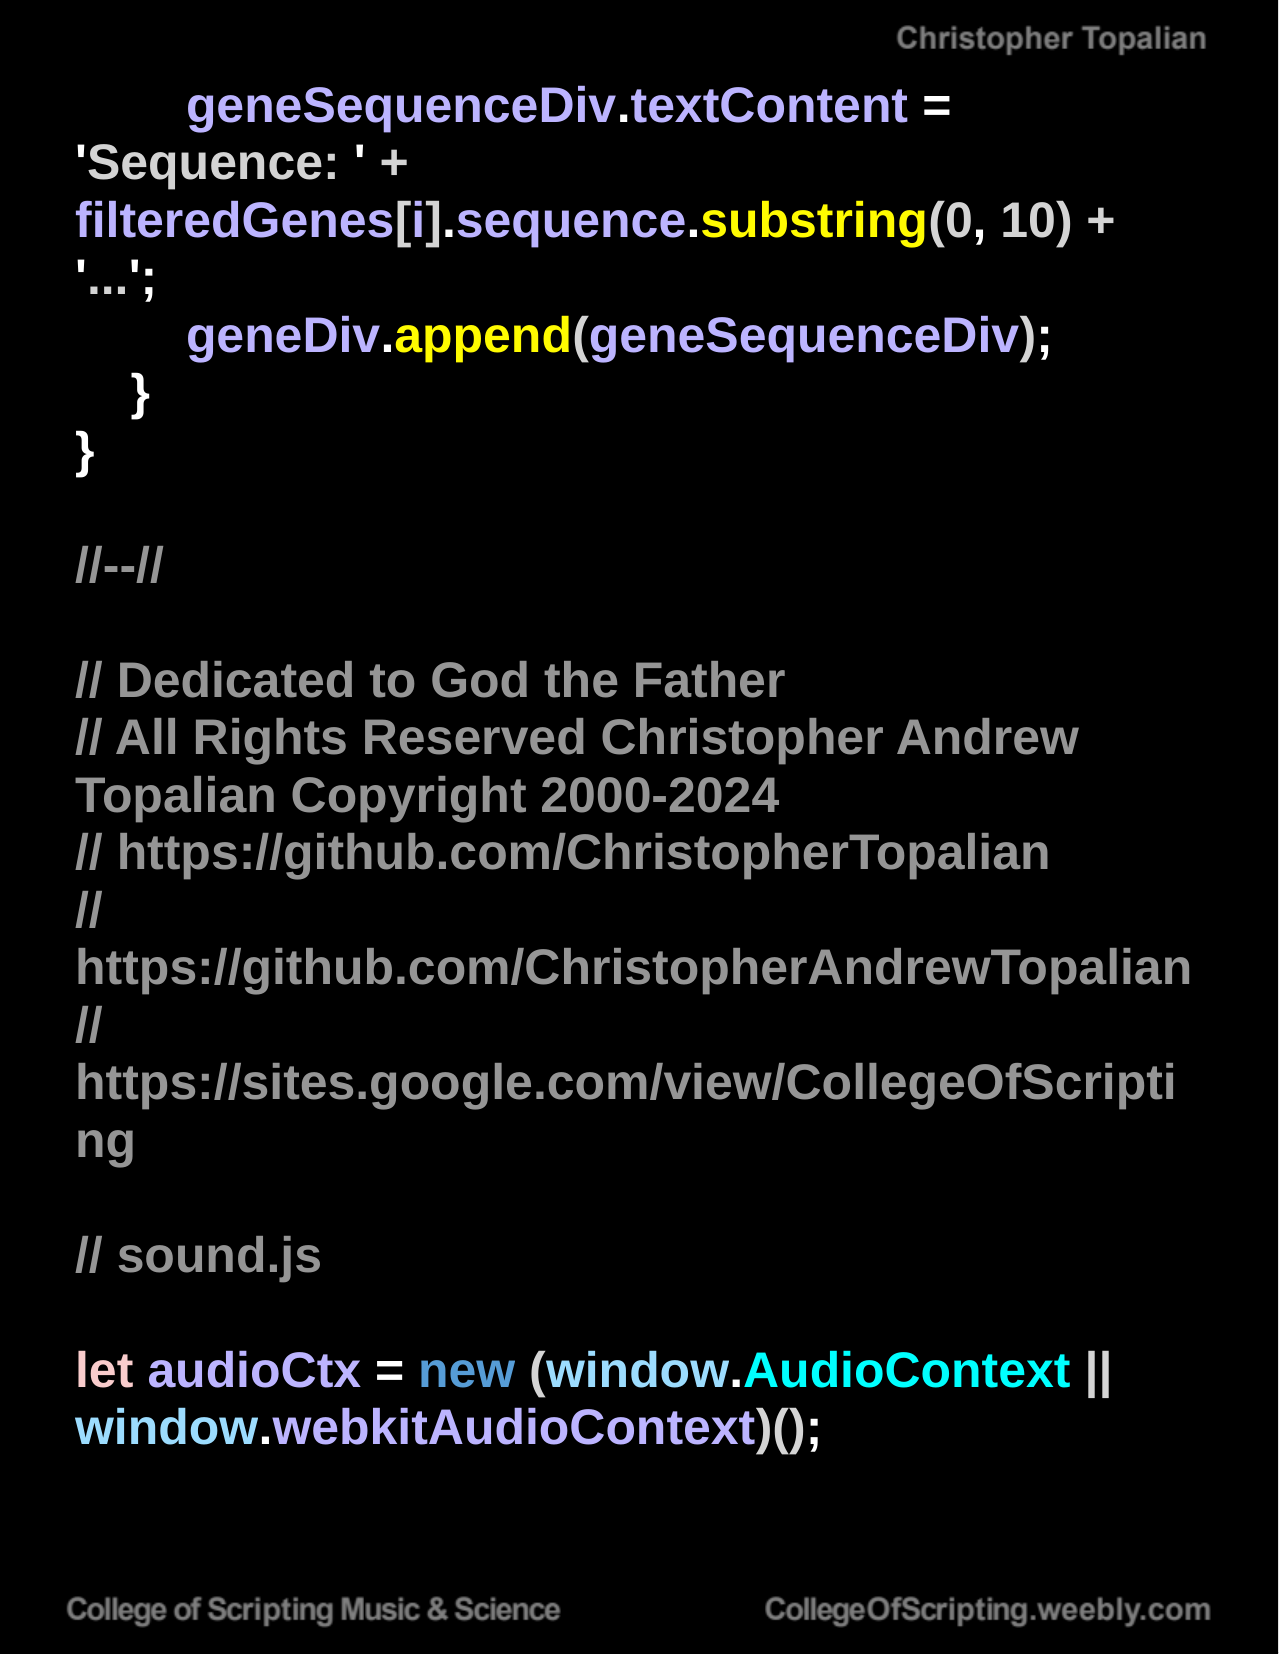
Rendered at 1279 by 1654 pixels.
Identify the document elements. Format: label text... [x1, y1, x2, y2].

text geneDiv.append(geneSequenceDiv); [75, 305, 1203, 362]
text // sound.js [75, 1225, 1203, 1282]
text } [75, 420, 1203, 477]
text // Dedicated to God the Father [75, 650, 1203, 707]
text // All Rights Reserved Christopher Andrew Topalian Copyright 2000-2024 [75, 707, 1203, 822]
text //--// [75, 535, 1203, 592]
text geneSequenceDiv.textContent = 'Sequence: ' + filteredGenes[i].sequence.substring(0, 10) + '...'; [75, 75, 1203, 305]
text // https://sites.google.com/view/CollegeOfScripting [75, 995, 1203, 1167]
text // https://github.com/ChristopherAndrewTopalian [75, 880, 1203, 995]
text // https://github.com/ChristopherTopalian [75, 822, 1203, 880]
text let audioCtx = new (window.AudioContext || window.webkitAudioContext)(); [75, 1340, 1203, 1455]
text } [75, 362, 1203, 420]
